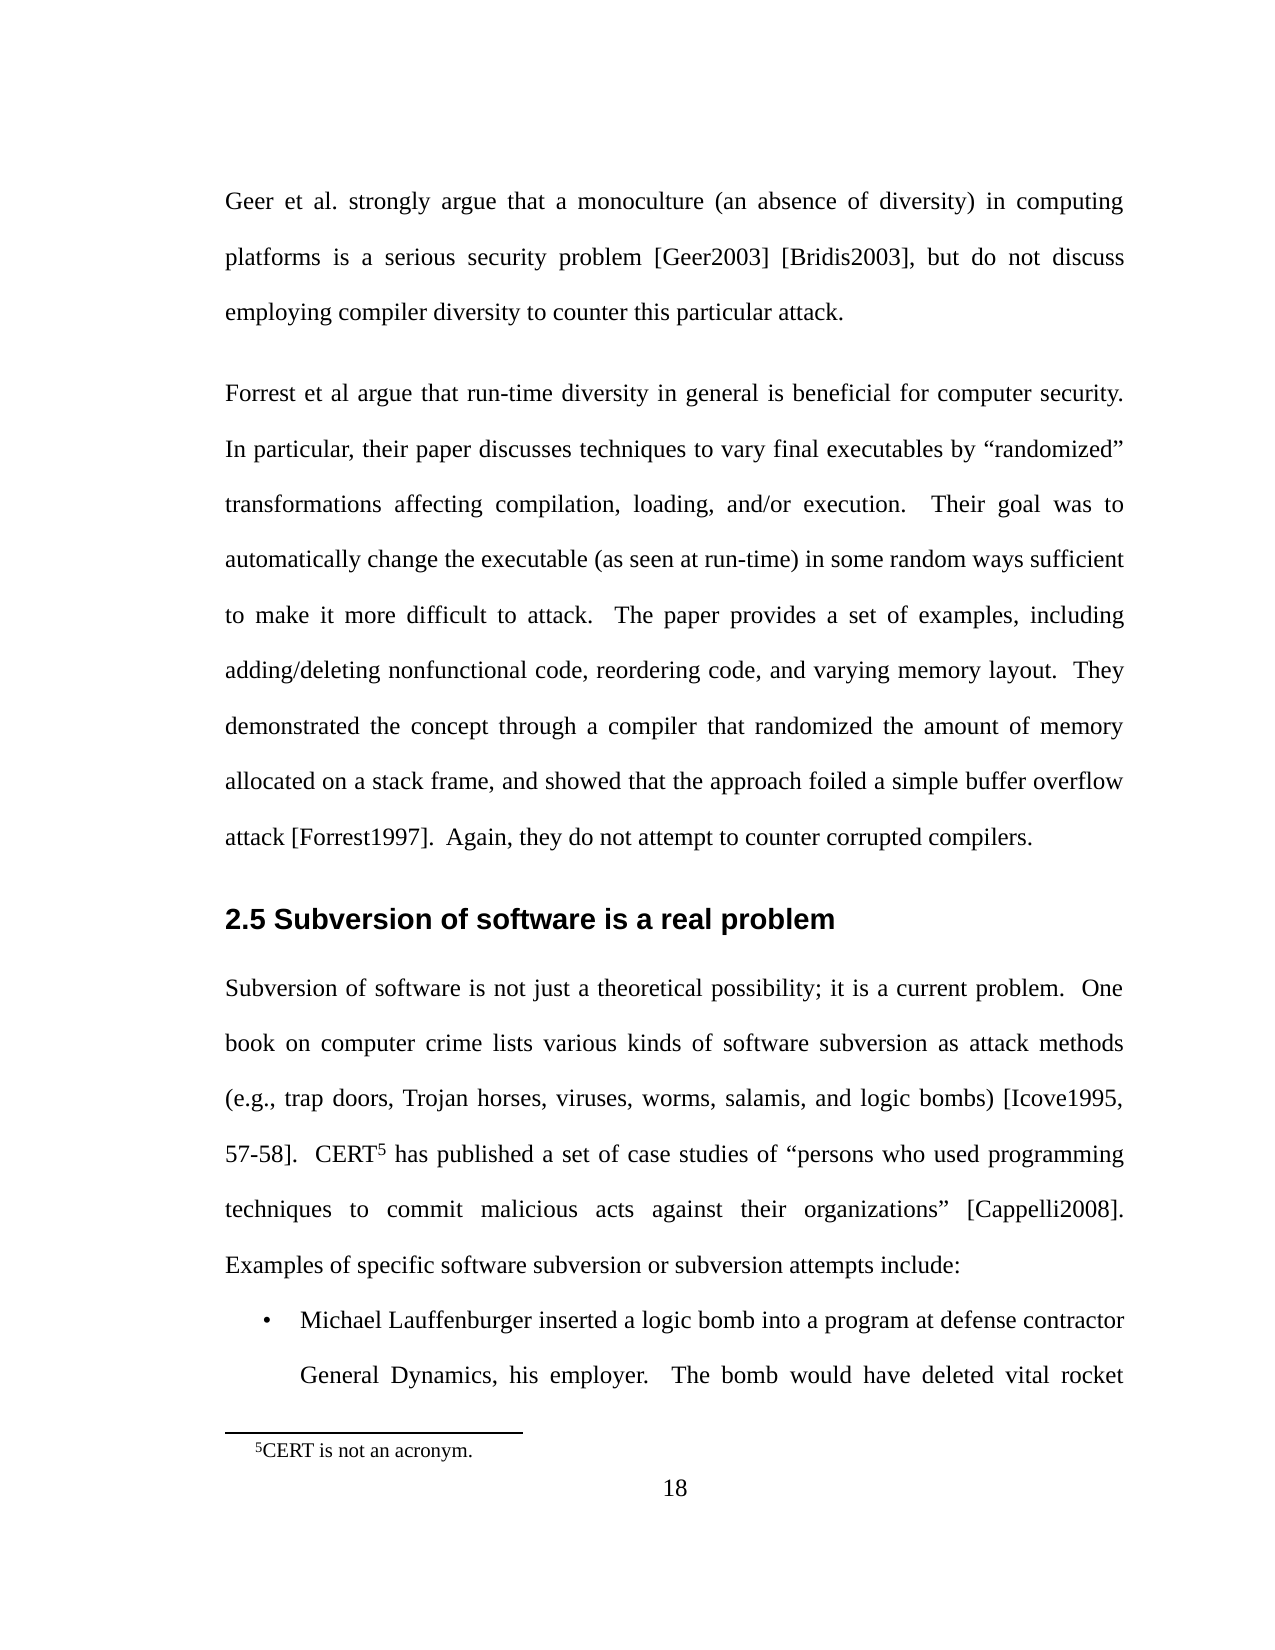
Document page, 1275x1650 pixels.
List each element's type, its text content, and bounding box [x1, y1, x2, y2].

text Subversion of software is not just a theoretical possibility; it is a current problem. One book on computer crime lists various kinds of software subversion as attack methods (e.g., trap doors, Trojan horses, viruses, worms, salamis, and logic bombs) [Icove1995, 57-58]. CERT has published a set of case studies of “persons who used programming techniques to commit malicious acts against their organizations” [Cappelli2008]. Examples of specific software subversion or subversion attempts include: [225, 974, 1125, 1278]
list Michael Lauffenburger inserted a logic bomb into a program at defense contractor General Dynamics, his employer. The bomb would have deleted vital rocket [262, 1306, 1125, 1389]
subtitle Subversion of software is a real problem [225, 903, 1125, 936]
text Geer et al. strongly argue that a monoculture (an absence of diversity) in computing platforms is a serious security problem [Geer2003] [Bridis2003], but do not discuss employing compiler diversity to counter this particular attack. [225, 187, 1125, 326]
text CERT is not an acronym. [225, 1439, 1125, 1462]
text Forrest et al argue that run-time diversity in general is beneficial for computer security. In particular, their paper discusses techniques to vary final executables by “randomized” transformations affecting compilation, loading, and/or execution. Their goal was to automatically change the executable (as seen at run-time) in some random ways sufficient to make it more difficult to attack. The paper provides a set of examples, including adding/deleting nonfunctional code, reordering code, and varying memory layout. They demonstrated the concept through a compiler that randomized the amount of memory allocated on a stack frame, and showed that the approach foiled a simple buffer overflow attack [Forrest1997]. Again, they do not attempt to counter corrupted compilers. [225, 379, 1125, 850]
